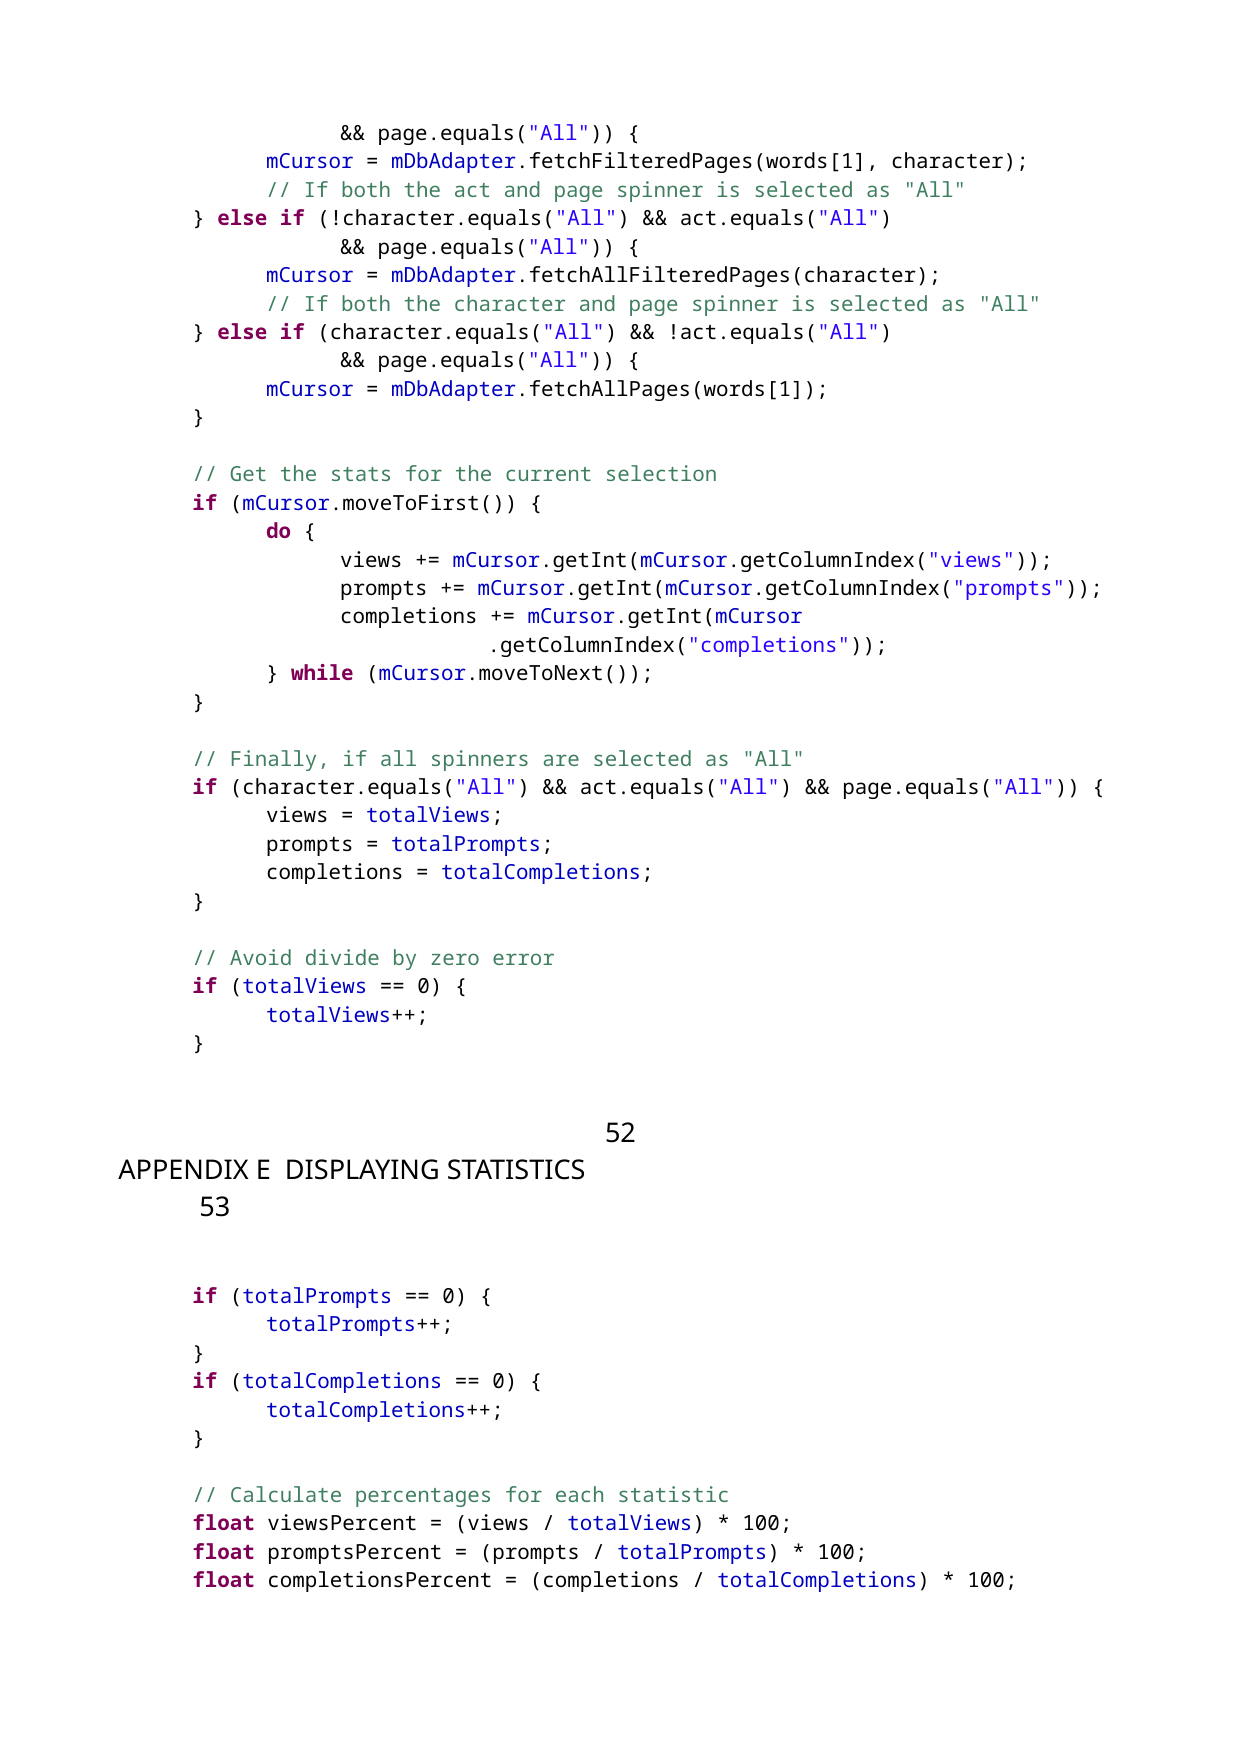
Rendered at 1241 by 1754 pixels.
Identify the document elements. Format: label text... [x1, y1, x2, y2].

text } else if (character.equals("All") && !act.equals("All") [118, 317, 1122, 346]
text totalPrompts++; [118, 1309, 1122, 1338]
text } [118, 1338, 1122, 1366]
text views = totalViews; [118, 801, 1122, 829]
text // Avoid divide by zero error [118, 943, 1122, 971]
text } else if (!character.equals("All") && act.equals("All") [118, 203, 1122, 232]
text if (mCursor.moveToFirst()) { [118, 488, 1122, 516]
text float promptsPercent = (prompts / totalPrompts) * 100; [118, 1537, 1122, 1565]
text } while (mCursor.moveToNext()); [118, 658, 1122, 687]
text } [118, 402, 1122, 431]
text prompts += mCursor.getInt(mCursor.getColumnIndex("prompts")); [118, 573, 1122, 602]
text && page.equals("All")) { [118, 232, 1122, 260]
text } [118, 1423, 1122, 1452]
text completions = totalCompletions; [118, 857, 1122, 886]
text } [118, 886, 1122, 914]
text // Finally, if all spinners are selected as "All" [118, 744, 1122, 772]
text .getColumnIndex("completions")); [118, 630, 1122, 658]
text float viewsPercent = (views / totalViews) * 100; [118, 1508, 1122, 1537]
text // If both the act and page spinner is selected as "All" [118, 175, 1122, 203]
text if (totalCompletions == 0) { [118, 1366, 1122, 1395]
text mCursor = mDbAdapter.fetchAllFilteredPages(character); [118, 260, 1122, 289]
text && page.equals("All")) { [118, 118, 1122, 147]
text mCursor = mDbAdapter.fetchAllPages(words[1]); [118, 374, 1122, 402]
text } [118, 687, 1122, 715]
text mCursor = mDbAdapter.fetchFilteredPages(words[1], character); [118, 147, 1122, 175]
text float completionsPercent = (completions / totalCompletions) * 100; [118, 1565, 1122, 1594]
text do { [118, 516, 1122, 545]
text // If both the character and page spinner is selected as "All" [118, 289, 1122, 317]
text if (totalPrompts == 0) { [118, 1281, 1122, 1309]
text && page.equals("All")) { [118, 346, 1122, 374]
text // Calculate percentages for each statistic [118, 1480, 1122, 1508]
text // Get the stats for the current selection [118, 459, 1122, 488]
text prompts = totalPrompts; [118, 829, 1122, 857]
text } [118, 1028, 1122, 1057]
text APPENDIX E DISPLAYING STATISTICS 53 [118, 1150, 1122, 1224]
text totalViews++; [118, 1000, 1122, 1028]
text totalCompletions++; [118, 1395, 1122, 1423]
text if (totalViews == 0) { [118, 971, 1122, 1000]
text 52 [118, 1113, 1122, 1150]
text views += mCursor.getInt(mCursor.getColumnIndex("views")); [118, 545, 1122, 573]
text if (character.equals("All") && act.equals("All") && page.equals("All")) { [118, 772, 1122, 801]
text completions += mCursor.getInt(mCursor [118, 602, 1122, 630]
